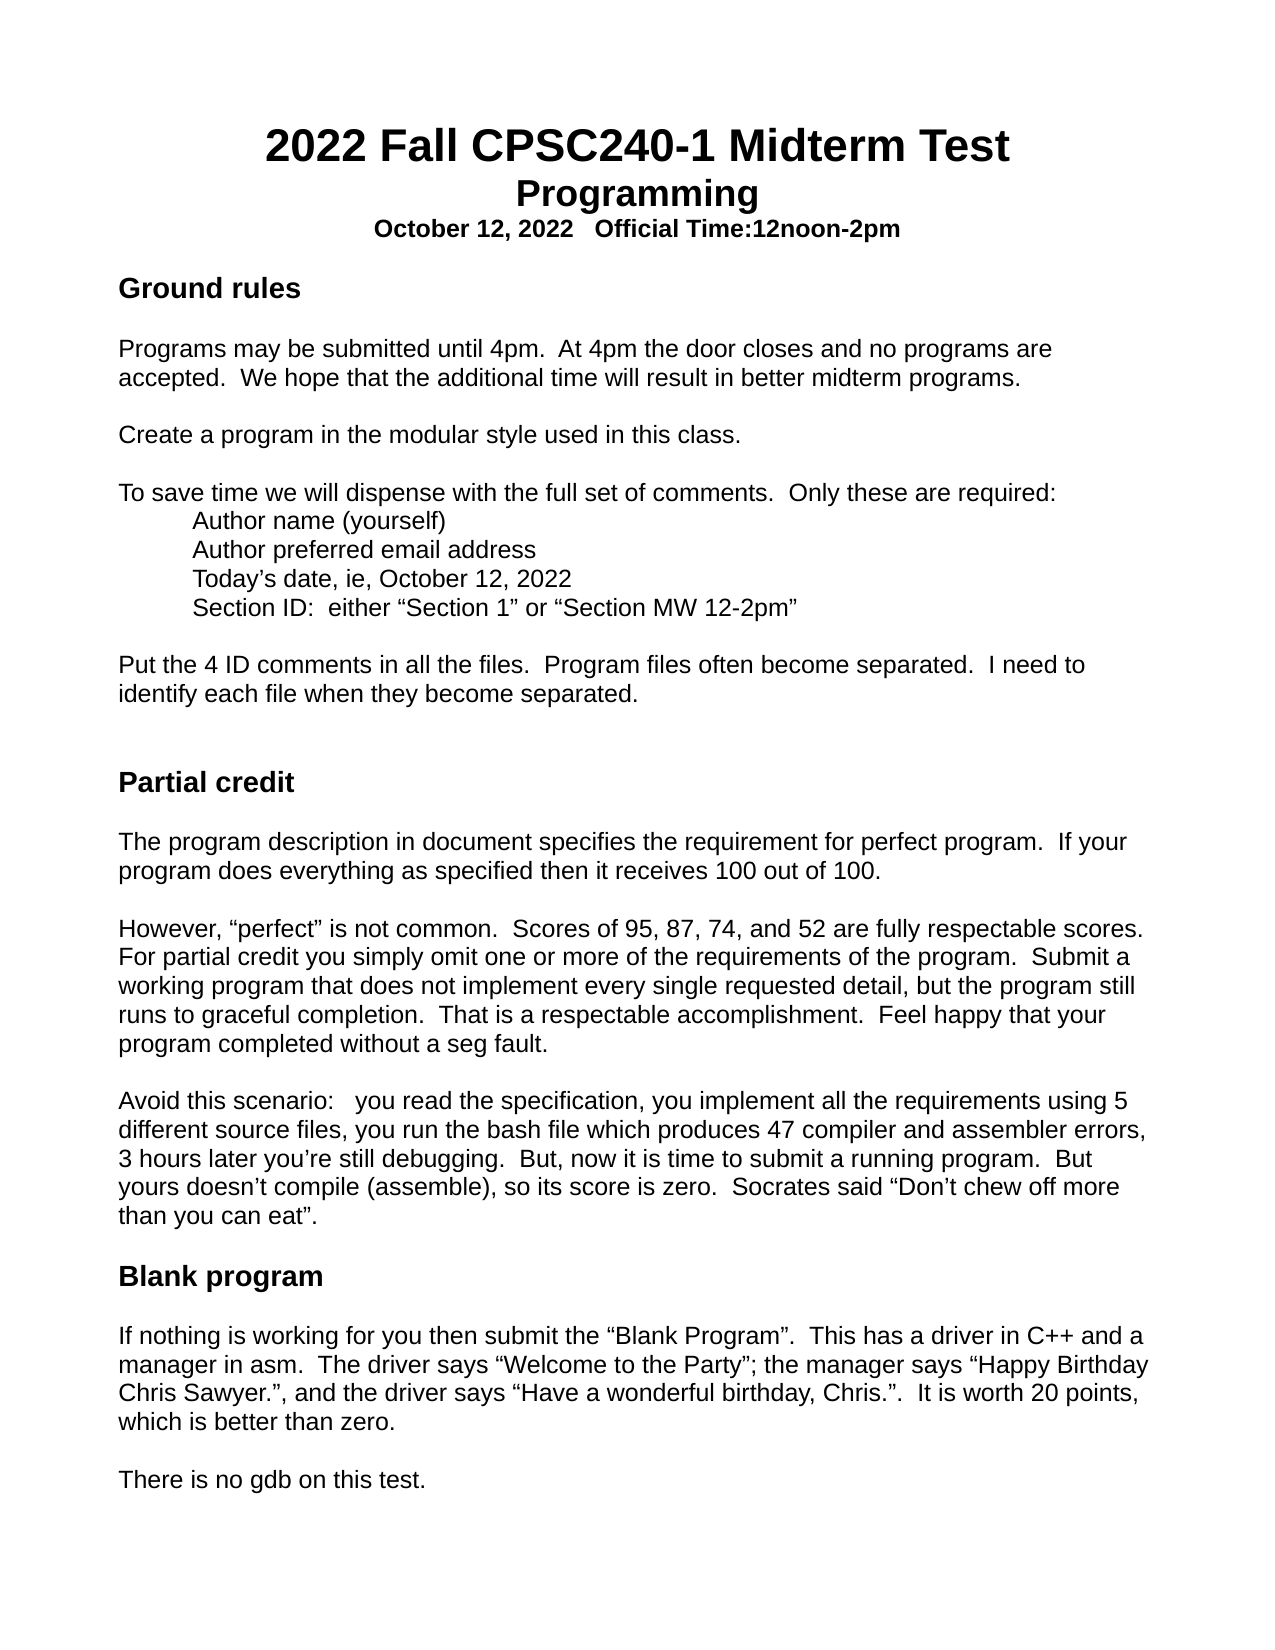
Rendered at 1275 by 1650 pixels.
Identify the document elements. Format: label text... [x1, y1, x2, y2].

text Programming [118, 171, 1157, 214]
text Ground rules [118, 271, 1157, 305]
text Put the 4 ID comments in all the files. Program files often become separated. I need to identify each file when they become separated. [118, 650, 1157, 707]
text Author name (yourself) [118, 506, 1157, 535]
text If nothing is working for you then submit the “Blank Program”. This has a driver in C++ and a manager in asm. The driver says “Welcome to the Party”; the manager says “Happy Birthday Chris Sawyer.”, and the driver says “Have a wonderful birthday, Chris.”. It is worth 20 points, which is better than zero. [118, 1321, 1157, 1436]
text 2022 Fall CPSC240-1 Midterm Test [118, 118, 1157, 171]
text October 12, 2022 Official Time:12noon-2pm [118, 214, 1157, 243]
text The program description in document specifies the requirement for perfect program. If your program does everything as specified then it receives 100 out of 100. [118, 827, 1157, 885]
text Programs may be submitted until 4pm. At 4pm the door closes and no programs are accepted. We hope that the additional time will result in better midterm programs. [118, 334, 1157, 391]
text Author preferred email address [118, 535, 1157, 564]
text Create a program in the modular style used in this class. [118, 420, 1157, 449]
text Partial credit [118, 765, 1157, 798]
text To save time we will dispense with the full set of comments. Only these are required: [118, 477, 1157, 506]
text There is no gdb on this test. [118, 1464, 1157, 1493]
text Today’s date, ie, October 12, 2022 [118, 564, 1157, 592]
text Blank program [118, 1258, 1157, 1292]
text However, “perfect” is not common. Scores of 95, 87, 74, and 52 are fully respectable scores. For partial credit you simply omit one or more of the requirements of the program. Submit a working program that does not implement every single requested detail, but the program still runs to graceful completion. That is a respectable accomplishment. Feel happy that your program completed without a seg fault. [118, 913, 1157, 1057]
text Section ID: either “Section 1” or “Section MW 12-2pm” [118, 592, 1157, 621]
text Avoid this scenario: you read the specification, you implement all the requirements using 5 different source files, you run the bash file which produces 47 compiler and assembler errors, 3 hours later you’re still debugging. But, now it is time to submit a running program. But yours doesn’t compile (assemble), so its score is zero. Socrates said “Don’t chew off more than you can eat”. [118, 1086, 1157, 1230]
